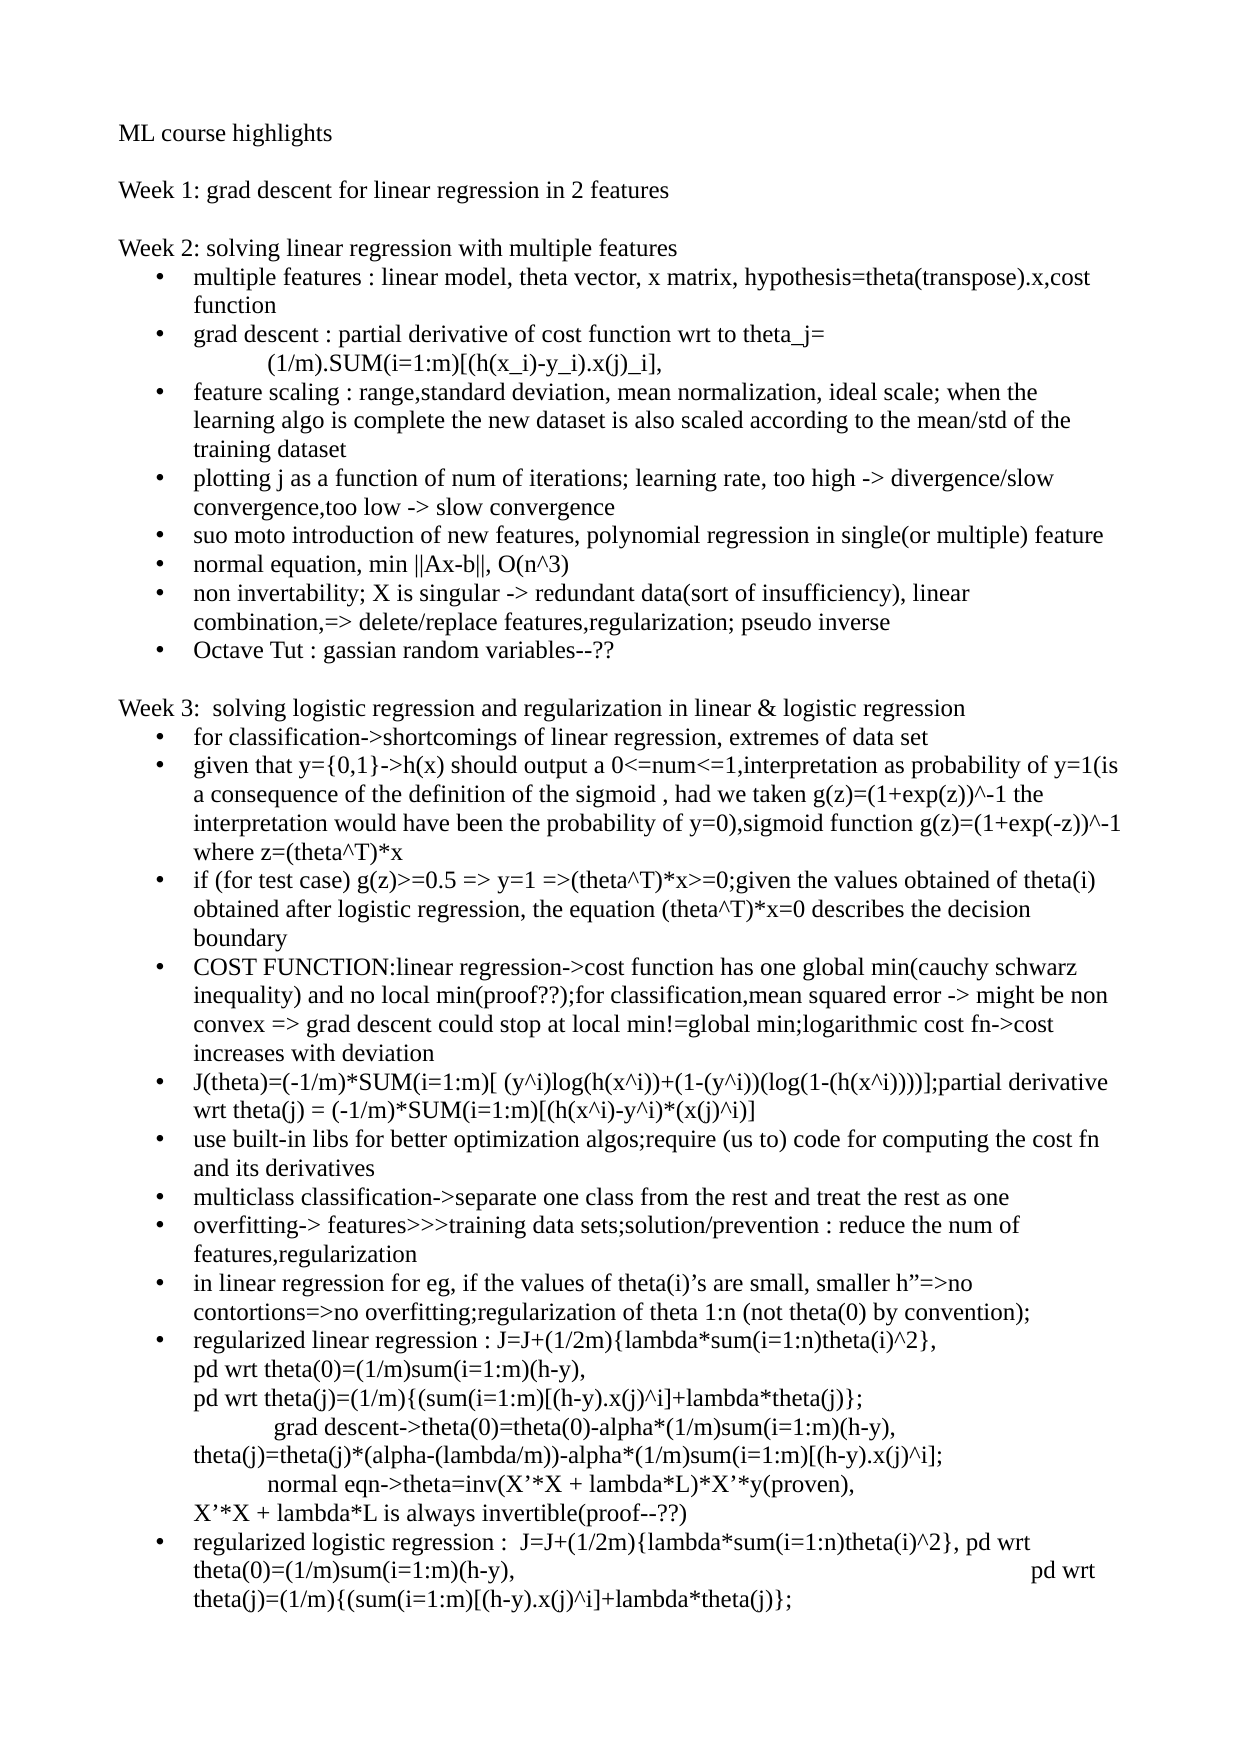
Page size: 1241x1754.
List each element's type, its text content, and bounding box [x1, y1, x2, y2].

list normal equation, min ||Ax-b||, O(n^3) [156, 549, 1122, 578]
text Week 2: solving linear regression with multiple features [118, 233, 1122, 262]
list multiple features : linear model, theta vector, x matrix, hypothesis=theta(transpose).x,cost function [156, 262, 1122, 319]
list for classification->shortcomings of linear regression, extremes of data set [156, 722, 1122, 751]
list Octave Tut : gassian random variables--?? [156, 636, 1122, 664]
list use built-in libs for better optimization algos;require (us to) code for computing the cost fn and its derivatives [156, 1124, 1122, 1182]
list non invertability; X is singular -> redundant data(sort of insufficiency), linear combination,=> delete/replace features,regularization; pseudo inverse [156, 578, 1122, 636]
list regularized linear regression : J=J+(1/2m){lambda*sum(i=1:n)theta(i)^2}, pd wrt theta(0)=(1/m)sum(i=1:m)(h-y), pd wrt theta(j)=(1/m){(sum(i=1:m)[(h-y).x(j)^i]+lambda*theta(j)}; grad descent->theta(0)=theta(0)-alpha*(1/m)sum(i=1:m)(h-y), theta(j)=theta(j)*(alpha-(lambda/m))-alpha*(1/m)sum(i=1:m)[(h-y).x(j)^i]; normal eqn->theta=inv(X’*X + lambda*L)*X’*y(proven), X’*X + lambda*L is always invertible(proof--??) [156, 1326, 1122, 1527]
text Week 3: solving logistic regression and regularization in linear & logistic regression [118, 693, 1122, 722]
list overfitting-> features>>>training data sets;solution/prevention : reduce the num of features,regularization [156, 1211, 1122, 1268]
list suo moto introduction of new features, polynomial regression in single(or multiple) feature [156, 521, 1122, 549]
list given that y={0,1}->h(x) should output a 0<=num<=1,interpretation as probability of y=1(is a consequence of the definition of the sigmoid , had we taken g(z)=(1+exp(z))^-1 the interpretation would have been the probability of y=0),sigmoid function g(z)=(1+exp(-z))^-1 where z=(theta^T)*x [156, 751, 1122, 866]
list if (for test case) g(z)>=0.5 => y=1 =>(theta^T)*x>=0;given the values obtained of theta(i) obtained after logistic regression, the equation (theta^T)*x=0 describes the decision boundary [156, 866, 1122, 952]
list J(theta)=(-1/m)*SUM(i=1:m)[ (y^i)log(h(x^i))+(1-(y^i))(log(1-(h(x^i))))];partial derivative wrt theta(j) = (-1/m)*SUM(i=1:m)[(h(x^i)-y^i)*(x(j)^i)] [156, 1067, 1122, 1124]
text ML course highlights [118, 118, 1122, 147]
list COST FUNCTION:linear regression->cost function has one global min(cauchy schwarz inequality) and no local min(proof??);for classification,mean squared error -> might be non convex => grad descent could stop at local min!=global min;logarithmic cost fn->cost increases with deviation [156, 952, 1122, 1067]
list feature scaling : range,standard deviation, mean normalization, ideal scale; when the learning algo is complete the new dataset is also scaled according to the mean/std of the training dataset [156, 377, 1122, 463]
list in linear regression for eg, if the values of theta(i)’s are small, smaller h”=>no contortions=>no overfitting;regularization of theta 1:n (not theta(0) by convention); [156, 1268, 1122, 1326]
list grad descent : partial derivative of cost function wrt to theta_j= (1/m).SUM(i=1:m)[(h(x_i)-y_i).x(j)_i], [156, 319, 1122, 377]
text Week 1: grad descent for linear regression in 2 features [118, 176, 1122, 204]
list multiclass classification->separate one class from the rest and treat the rest as one [156, 1182, 1122, 1211]
list regularized logistic regression : J=J+(1/2m){lambda*sum(i=1:n)theta(i)^2}, pd wrt theta(0)=(1/m)sum(i=1:m)(h-y), pd wrt theta(j)=(1/m){(sum(i=1:m)[(h-y).x(j)^i]+lambda*theta(j)}; [156, 1527, 1122, 1613]
list plotting j as a function of num of iterations; learning rate, too high -> divergence/slow convergence,too low -> slow convergence [156, 463, 1122, 521]
